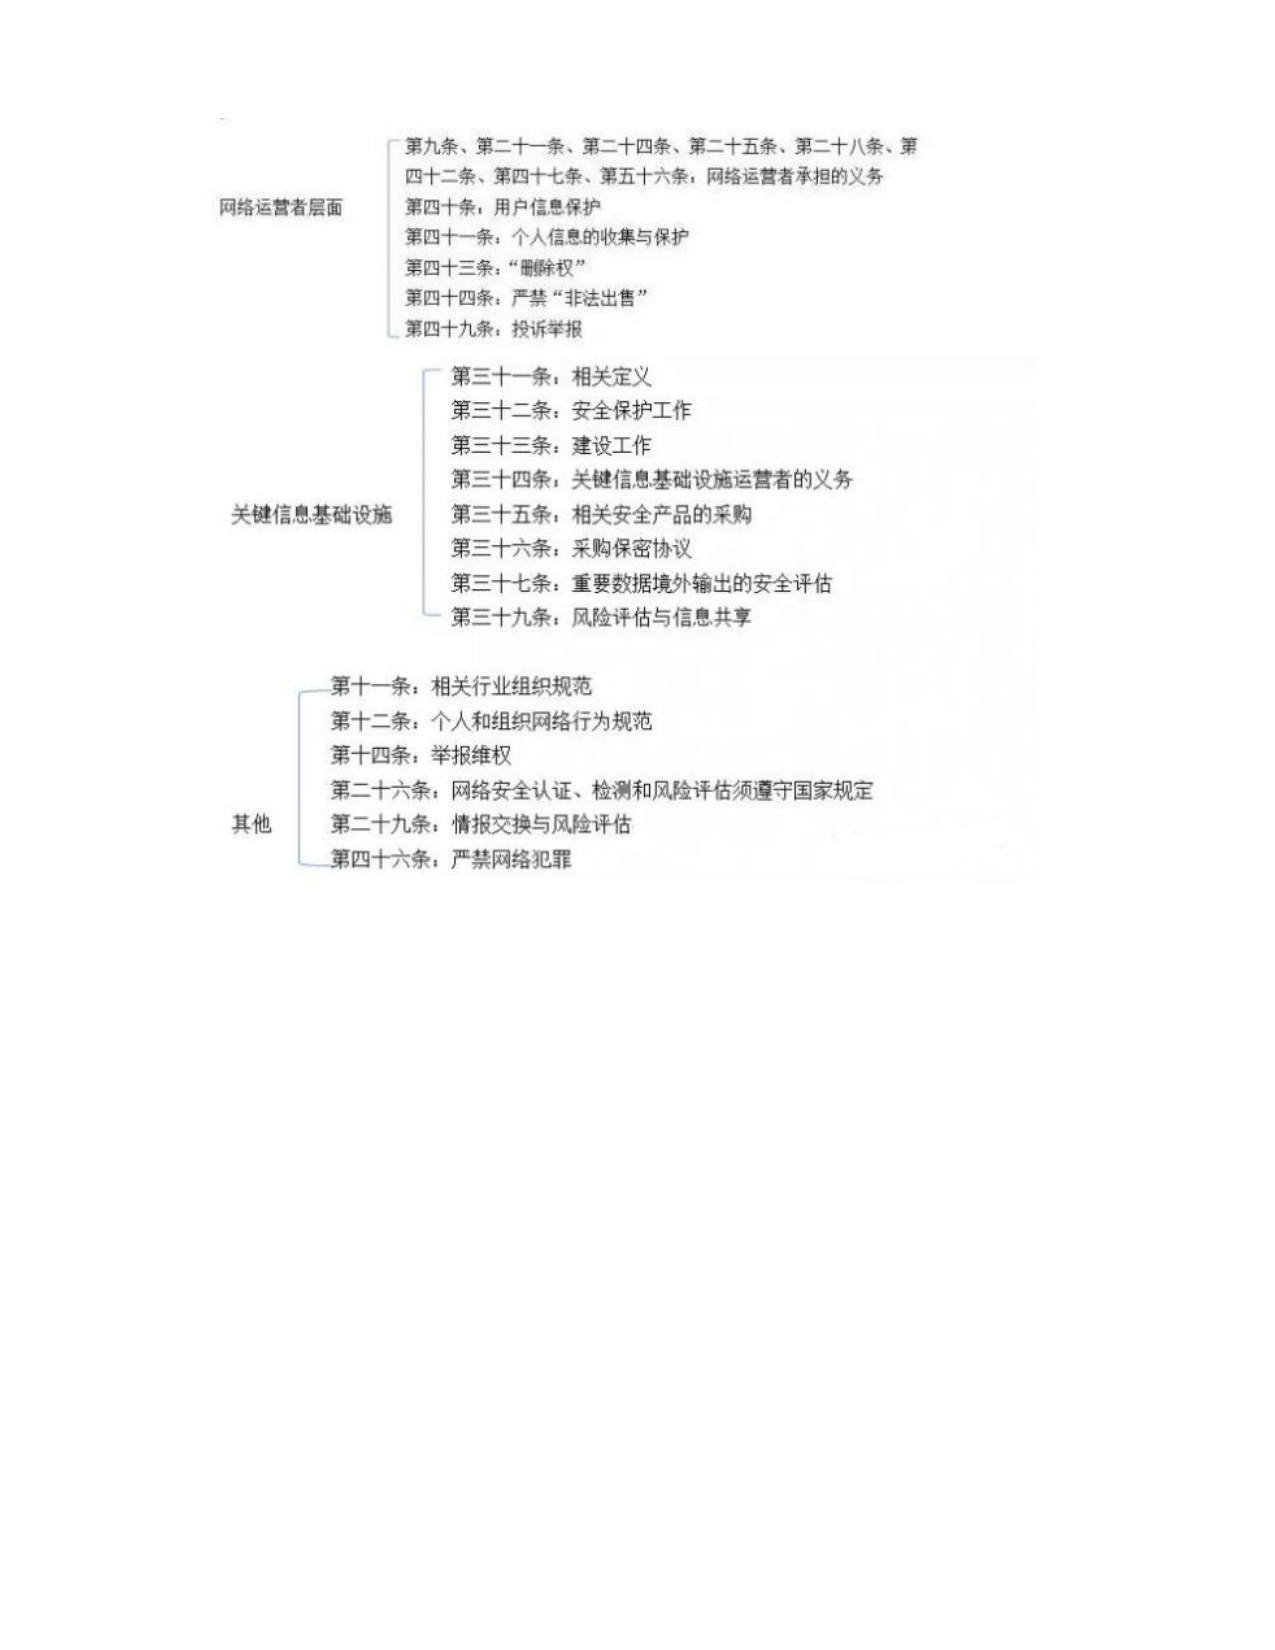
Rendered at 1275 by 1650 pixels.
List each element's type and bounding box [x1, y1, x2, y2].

picture [118, 118, 1157, 901]
